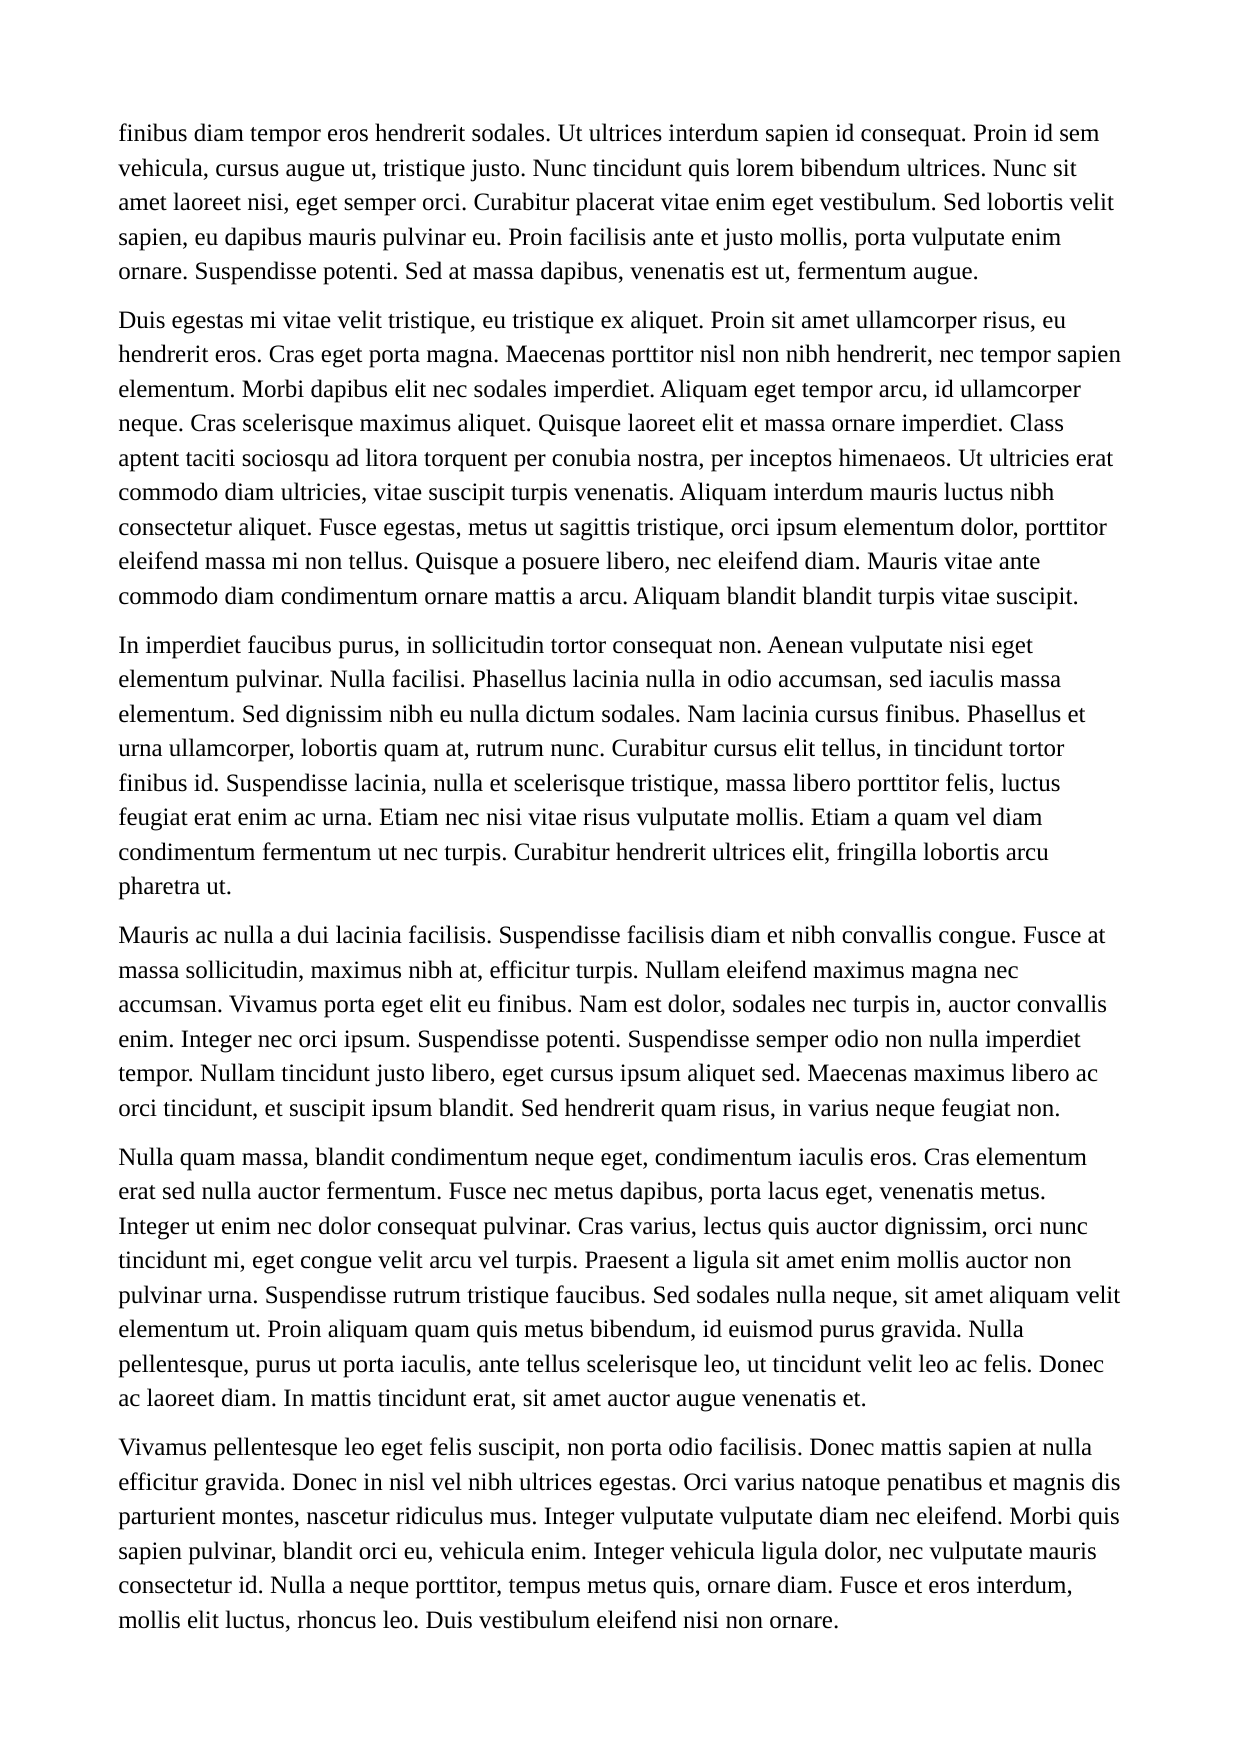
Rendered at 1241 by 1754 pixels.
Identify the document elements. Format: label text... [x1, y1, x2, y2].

text Vivamus pellentesque leo eget felis suscipit, non porta odio facilisis. Donec mattis sapien at nulla efficitur gravida. Donec in nisl vel nibh ultrices egestas. Orci varius natoque penatibus et magnis dis parturient montes, nascetur ridiculus mus. Integer vulputate vulputate diam nec eleifend. Morbi quis sapien pulvinar, blandit orci eu, vehicula enim. Integer vehicula ligula dolor, nec vulputate mauris consectetur id. Nulla a neque porttitor, tempus metus quis, ornare diam. Fusce et eros interdum, mollis elit luctus, rhoncus leo. Duis vestibulum eleifend nisi non ornare. [118, 1432, 1122, 1633]
text In imperdiet faucibus purus, in sollicitudin tortor consequat non. Aenean vulputate nisi eget elementum pulvinar. Nulla facilisi. Phasellus lacinia nulla in odio accumsan, sed iaculis massa elementum. Sed dignissim nibh eu nulla dictum sodales. Nam lacinia cursus finibus. Phasellus et urna ullamcorper, lobortis quam at, rutrum nunc. Curabitur cursus elit tellus, in tincidunt tortor finibus id. Suspendisse lacinia, nulla et scelerisque tristique, massa libero porttitor felis, luctus feugiat erat enim ac urna. Etiam nec nisi vitae risus vulputate mollis. Etiam a quam vel diam condimentum fermentum ut nec turpis. Curabitur hendrerit ultrices elit, fringilla lobortis arcu pharetra ut. [118, 630, 1122, 900]
text Nulla quam massa, blandit condimentum neque eget, condimentum iaculis eros. Cras elementum erat sed nulla auctor fermentum. Fusce nec metus dapibus, porta lacus eget, venenatis metus. Integer ut enim nec dolor consequat pulvinar. Cras varius, lectus quis auctor dignissim, orci nunc tincidunt mi, eget congue velit arcu vel turpis. Praesent a ligula sit amet enim mollis auctor non pulvinar urna. Suspendisse rutrum tristique faucibus. Sed sodales nulla neque, sit amet aliquam velit elementum ut. Proin aliquam quam quis metus bibendum, id euismod purus gravida. Nulla pellentesque, purus ut porta iaculis, ante tellus scelerisque leo, ut tincidunt velit leo ac felis. Donec ac laoreet diam. In mattis tincidunt erat, sit amet auctor augue venenatis et. [118, 1142, 1122, 1412]
text Mauris ac nulla a dui lacinia facilisis. Suspendisse facilisis diam et nibh convallis congue. Fusce at massa sollicitudin, maximus nibh at, efficitur turpis. Nullam eleifend maximus magna nec accumsan. Vivamus porta eget elit eu finibus. Nam est dolor, sodales nec turpis in, auctor convallis enim. Integer nec orci ipsum. Suspendisse potenti. Suspendisse semper odio non nulla imperdiet tempor. Nullam tincidunt justo libero, eget cursus ipsum aliquet sed. Maecenas maximus libero ac orci tincidunt, et suscipit ipsum blandit. Sed hendrerit quam risus, in varius neque feugiat non. [118, 920, 1122, 1122]
text finibus diam tempor eros hendrerit sodales. Ut ultrices interdum sapien id consequat. Proin id sem vehicula, cursus augue ut, tristique justo. Nunc tincidunt quis lorem bibendum ultrices. Nunc sit amet laoreet nisi, eget semper orci. Curabitur placerat vitae enim eget vestibulum. Sed lobortis velit sapien, eu dapibus mauris pulvinar eu. Proin facilisis ante et justo mollis, porta vulputate enim ornare. Suspendisse potenti. Sed at massa dapibus, venenatis est ut, fermentum augue. [118, 118, 1122, 285]
text Duis egestas mi vitae velit tristique, eu tristique ex aliquet. Proin sit amet ullamcorper risus, eu hendrerit eros. Cras eget porta magna. Maecenas porttitor nisl non nibh hendrerit, nec tempor sapien elementum. Morbi dapibus elit nec sodales imperdiet. Aliquam eget tempor arcu, id ullamcorper neque. Cras scelerisque maximus aliquet. Quisque laoreet elit et massa ornare imperdiet. Class aptent taciti sociosqu ad litora torquent per conubia nostra, per inceptos himenaeos. Ut ultricies erat commodo diam ultricies, vitae suscipit turpis venenatis. Aliquam interdum mauris luctus nibh consectetur aliquet. Fusce egestas, metus ut sagittis tristique, orci ipsum elementum dolor, porttitor eleifend massa mi non tellus. Quisque a posuere libero, nec eleifend diam. Mauris vitae ante commodo diam condimentum ornare mattis a arcu. Aliquam blandit blandit turpis vitae suscipit. [118, 305, 1122, 610]
